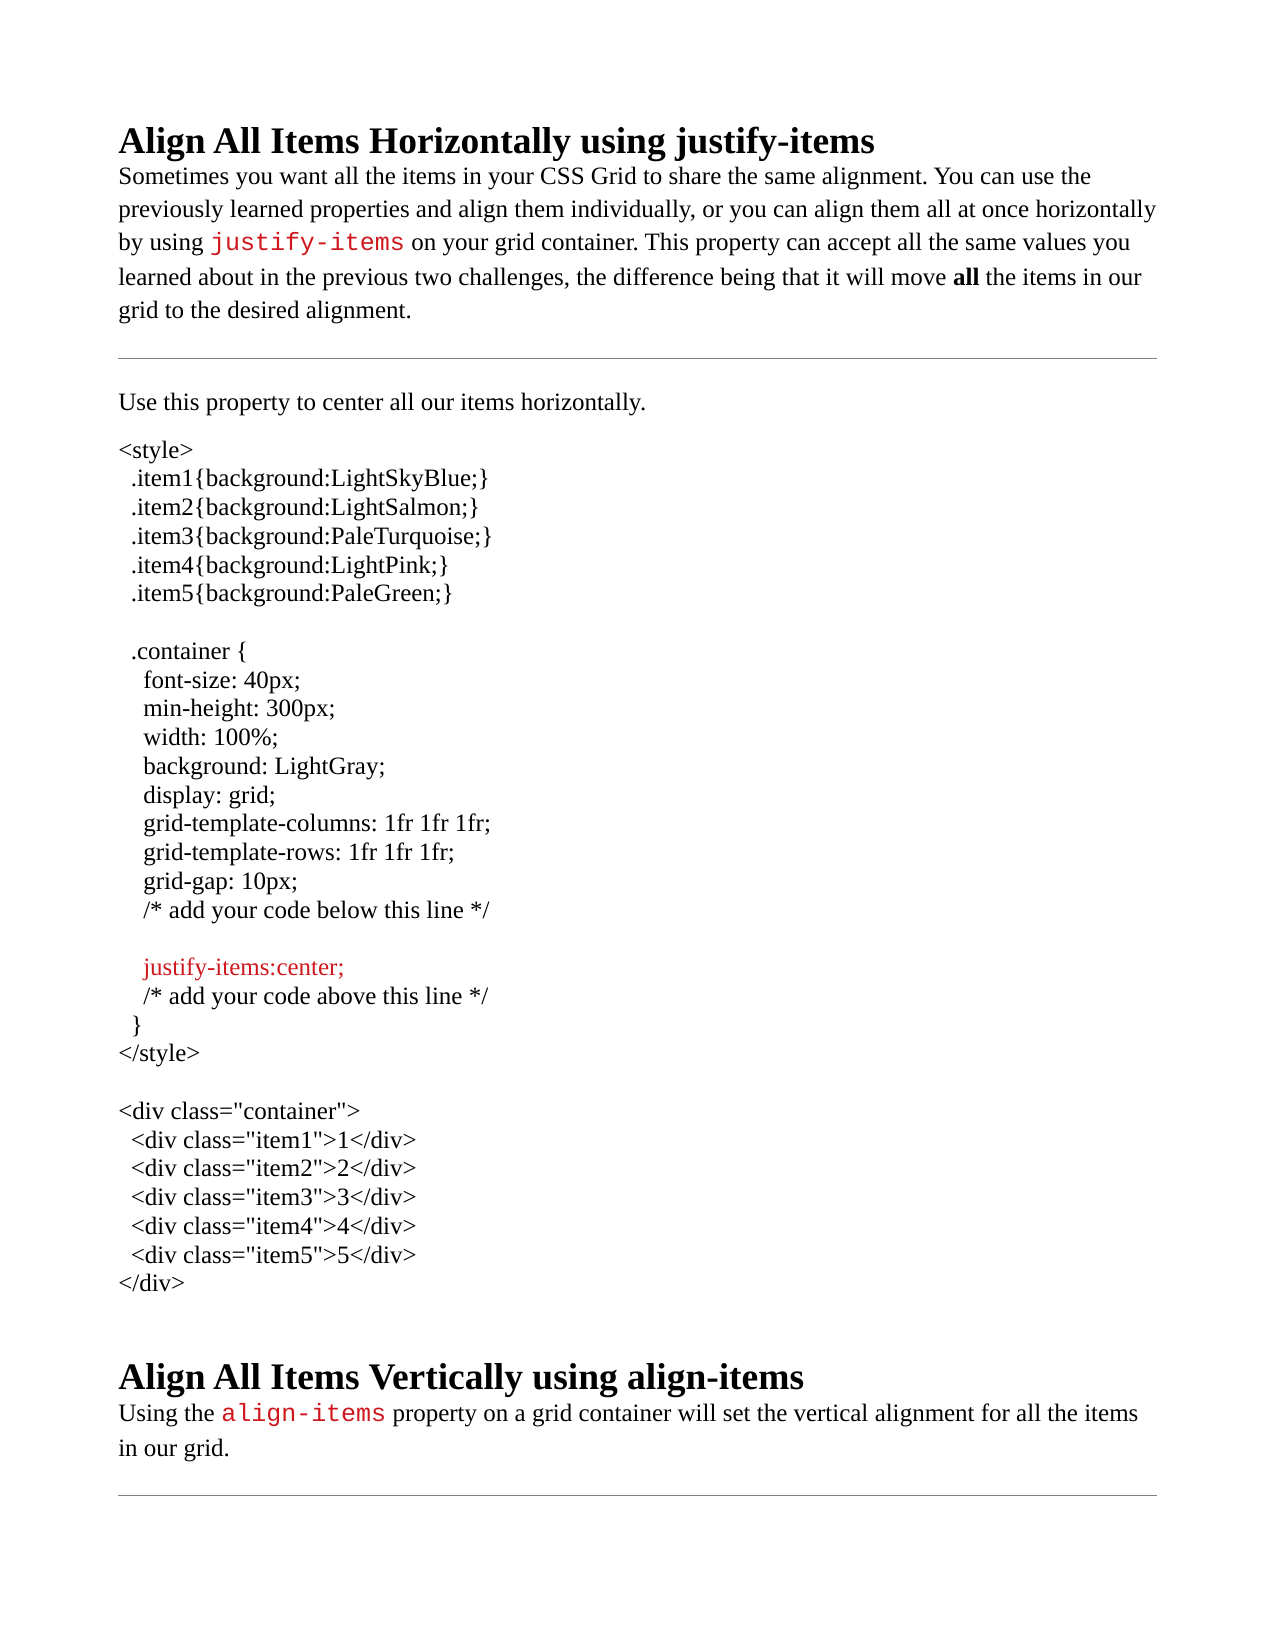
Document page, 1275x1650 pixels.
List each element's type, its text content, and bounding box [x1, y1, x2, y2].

text </div> [118, 1268, 1157, 1297]
text justify-items:center; [118, 952, 1157, 981]
text grid-gap: 10px; [118, 866, 1157, 895]
subtitle Align All Items Horizontally using justify-items [118, 118, 1157, 161]
text <div class="container"> [118, 1096, 1157, 1125]
text .item2{background:LightSalmon;} [118, 492, 1157, 521]
text <div class="item2">2</div> [118, 1153, 1157, 1182]
text Use this property to center all our items horizontally. [118, 387, 1157, 416]
text display: grid; [118, 780, 1157, 808]
text .container { [118, 636, 1157, 665]
text <div class="item1">1</div> [118, 1125, 1157, 1153]
text width: 100%; [118, 722, 1157, 751]
text .item5{background:PaleGreen;} [118, 578, 1157, 607]
text .item1{background:LightSkyBlue;} [118, 463, 1157, 492]
text </style> [118, 1038, 1157, 1067]
text .item4{background:LightPink;} [118, 550, 1157, 578]
text grid-template-rows: 1fr 1fr 1fr; [118, 837, 1157, 866]
text Using the align-items property on a grid container will set the vertical alignment for all the items in our grid. [118, 1398, 1157, 1462]
text <style> [118, 435, 1157, 463]
subtitle Align All Items Vertically using align-items [118, 1355, 1157, 1398]
text <div class="item4">4</div> [118, 1211, 1157, 1240]
text .item3{background:PaleTurquoise;} [118, 521, 1157, 550]
text background: LightGray; [118, 751, 1157, 780]
text } [118, 1010, 1157, 1038]
text /* add your code above this line */ [118, 981, 1157, 1010]
text /* add your code below this line */ [118, 895, 1157, 923]
text min-height: 300px; [118, 693, 1157, 722]
text font-size: 40px; [118, 665, 1157, 693]
text Sometimes you want all the items in your CSS Grid to share the same alignment. You can use the previously learned properties and align them individually, or you can align them all at once horizontally by using justify-items on your grid container. This property can accept all the same values you learned about in the previous two challenges, the difference being that it will move all the items in our grid to the desired alignment. [118, 161, 1157, 324]
text <div class="item5">5</div> [118, 1240, 1157, 1268]
text grid-template-columns: 1fr 1fr 1fr; [118, 808, 1157, 837]
text <div class="item3">3</div> [118, 1182, 1157, 1211]
